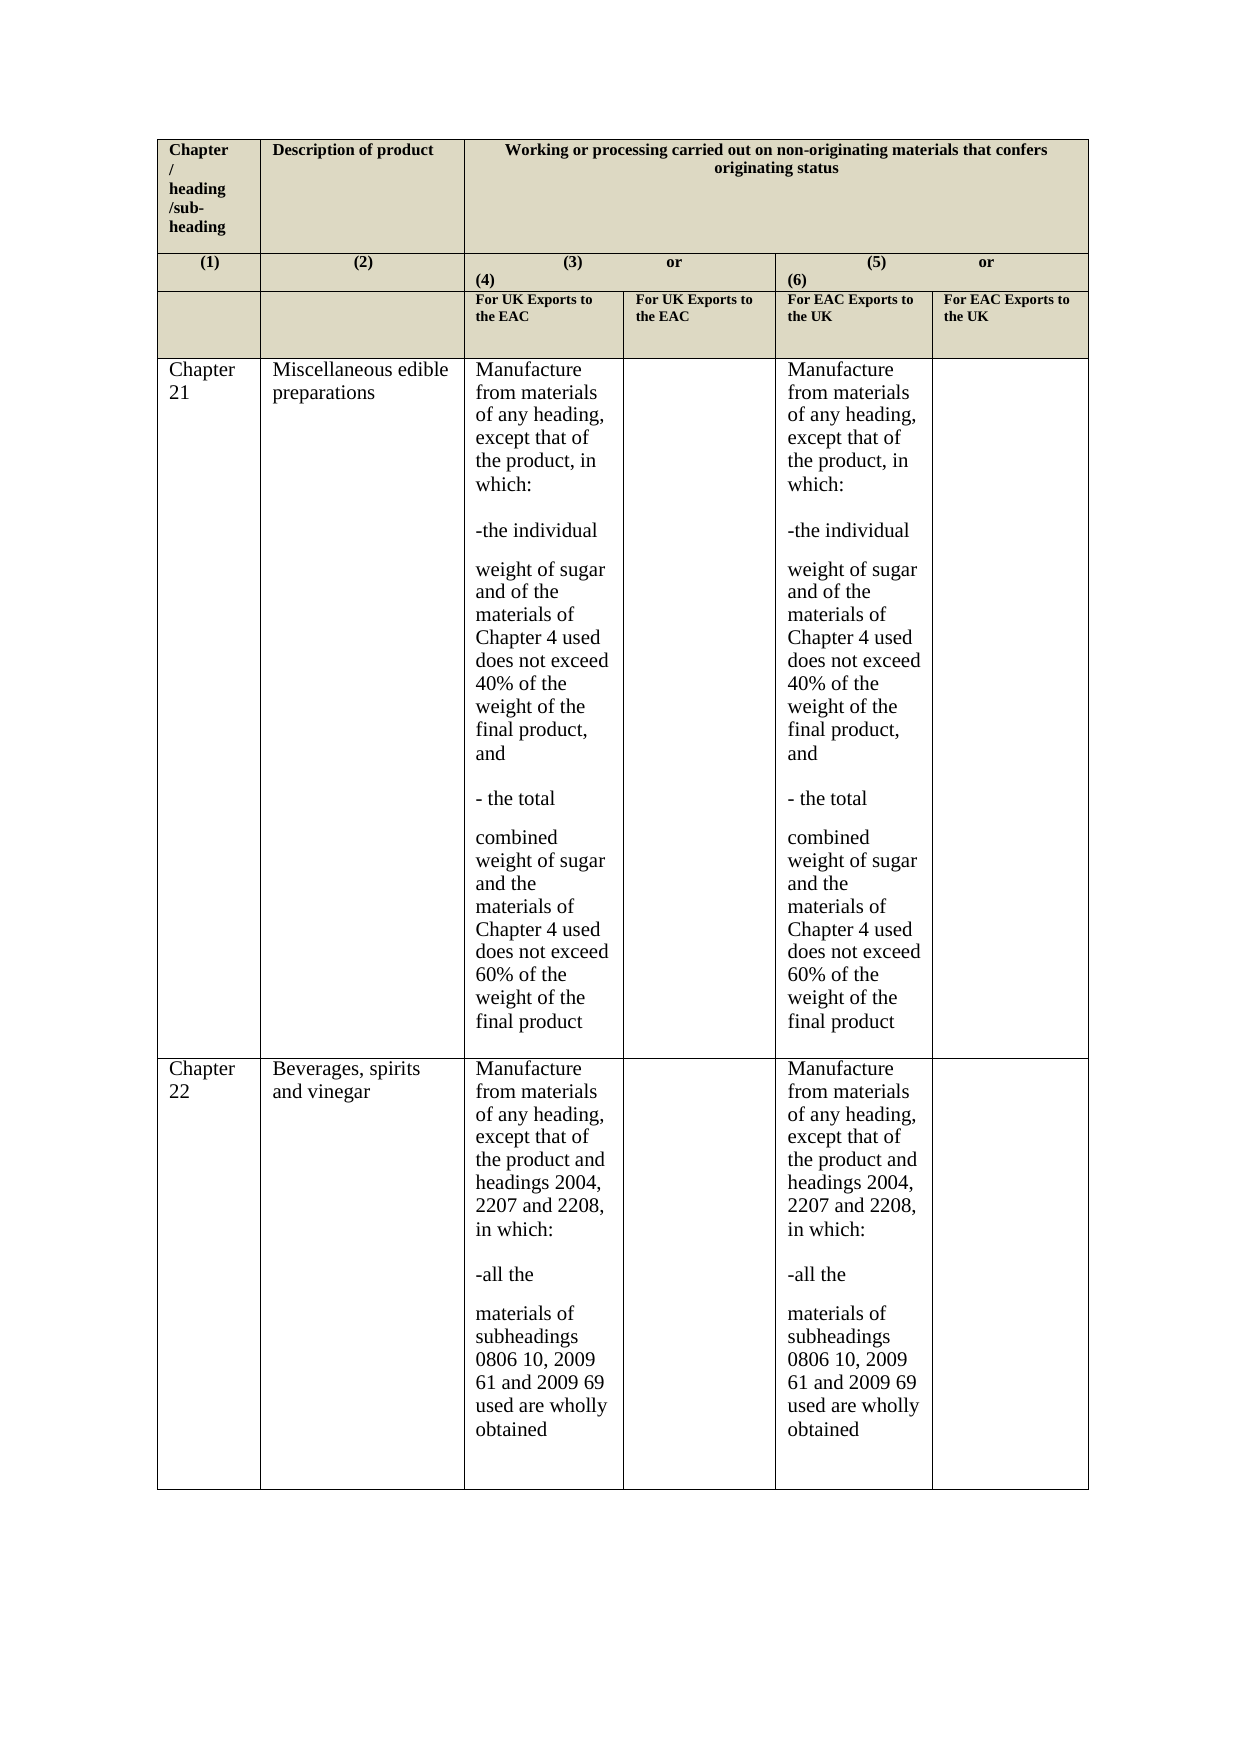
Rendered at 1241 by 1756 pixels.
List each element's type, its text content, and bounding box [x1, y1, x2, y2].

table_cell Chapter 4 used [465, 918, 623, 941]
table_cell in which: [465, 1218, 623, 1253]
table_cell For EAC Exports to the UK [933, 292, 1088, 358]
table_cell [158, 508, 260, 776]
table_cell [261, 508, 464, 776]
table_cell [158, 427, 260, 450]
table_cell combined [465, 827, 623, 849]
table_cell [158, 1195, 260, 1218]
table_cell [158, 450, 260, 473]
table_cell (5) [776, 254, 932, 272]
table_cell final product, [465, 719, 623, 741]
table_cell [158, 473, 260, 508]
table_cell [158, 1126, 260, 1149]
table_cell which: [776, 473, 932, 508]
table_cell which: [465, 473, 623, 508]
table_cell For UK Exports to the EAC [624, 292, 775, 358]
table_cell except that of [465, 427, 623, 450]
table_cell combined [776, 827, 932, 849]
table_cell 60% of the [776, 964, 932, 987]
table_cell Chapter 4 used [776, 627, 932, 650]
table_cell [261, 272, 464, 291]
table_cell obtained [465, 1418, 623, 1489]
table_cell final product, [776, 719, 932, 741]
table_cell and of the [776, 581, 932, 604]
table_cell preparations [261, 381, 464, 404]
table_cell [624, 1059, 775, 1489]
table_cell [158, 272, 260, 291]
table_cell or [624, 254, 775, 272]
table_cell [158, 1253, 260, 1489]
table_cell and the [465, 873, 623, 895]
table_cell of any heading, [776, 404, 932, 427]
table_cell weight of the [465, 696, 623, 718]
table_cell of any heading, [776, 1104, 932, 1126]
table_cell Chapter 4 used [776, 918, 932, 941]
table_cell 2207 and 2208, [776, 1195, 932, 1218]
table_cell 61 and 2009 69 [776, 1372, 932, 1395]
table_cell -the individual [776, 508, 932, 558]
table_cell (2) [261, 254, 464, 272]
table_cell weight of the [776, 987, 932, 1010]
table_cell and the [776, 873, 932, 895]
table_cell [261, 450, 464, 473]
table_cell headings 2004, [776, 1172, 932, 1195]
table_cell 0806 10, 2009 [776, 1349, 932, 1372]
table_cell does not exceed [465, 650, 623, 673]
table_cell [158, 1149, 260, 1172]
table_header Description of product [261, 140, 464, 253]
table_cell Manufacture [465, 1059, 623, 1081]
table_cell headings 2004, [465, 1172, 623, 1195]
table_cell and [776, 741, 932, 776]
table_cell weight of sugar [776, 558, 932, 581]
table_cell - the total [776, 776, 932, 827]
table_cell materials of [465, 895, 623, 918]
table_cell For UK Exports to the EAC [465, 292, 623, 358]
table_cell [261, 1195, 464, 1218]
table_cell used are wholly [465, 1395, 623, 1417]
table_cell [261, 1149, 464, 1172]
table_cell -all the [776, 1253, 932, 1303]
table_cell Beverages, spirits [261, 1059, 464, 1081]
table_cell [933, 1059, 1088, 1489]
table_cell subheadings [776, 1326, 932, 1349]
table_cell except that of [776, 1126, 932, 1149]
table_cell except that of [465, 1126, 623, 1149]
table_cell -all the [465, 1253, 623, 1303]
table_cell [158, 292, 260, 358]
table_cell of any heading, [465, 404, 623, 427]
table_cell used are wholly [776, 1395, 932, 1417]
table_cell Manufacture [465, 359, 623, 381]
table_cell Miscellaneous edible [261, 359, 464, 381]
table_cell materials of [776, 895, 932, 918]
table_cell (4) [465, 272, 624, 291]
table_cell [261, 1218, 464, 1253]
table_cell [261, 1253, 464, 1489]
table_cell 40% of the [465, 673, 623, 696]
table_cell does not exceed [776, 650, 932, 673]
table_header Working or processing carried out on non-originating materials that confers originating status [465, 140, 1088, 253]
table_cell does not exceed [465, 941, 623, 964]
table_cell final product [776, 1010, 932, 1057]
table_cell [932, 272, 1088, 291]
table_cell Manufacture [776, 359, 932, 381]
table_cell [158, 404, 260, 427]
table_cell weight of sugar [465, 558, 623, 581]
table_cell [261, 427, 464, 450]
table_cell the product, in [465, 450, 623, 473]
table_cell materials of [776, 604, 932, 627]
table_cell [261, 1104, 464, 1126]
table_header Chapter/heading/sub-heading [158, 140, 260, 253]
table_cell 60% of the [465, 964, 623, 987]
table_cell Chapter 4 used [465, 627, 623, 650]
table_cell materials of [776, 1303, 932, 1326]
table_cell 0806 10, 2009 [465, 1349, 623, 1372]
table_cell and [465, 741, 623, 776]
table_cell and vinegar [261, 1081, 464, 1103]
table_cell Chapter [158, 359, 260, 381]
table_cell the product and [465, 1149, 623, 1172]
table_cell final product [465, 1010, 623, 1057]
table_cell 2207 and 2208, [465, 1195, 623, 1218]
table_cell [261, 1126, 464, 1149]
table_cell (1) [158, 254, 260, 272]
table_cell 21 [158, 381, 260, 404]
table_cell [158, 1172, 260, 1195]
table_cell from materials [465, 381, 623, 404]
table_cell except that of [776, 427, 932, 450]
table_cell -the individual [465, 508, 623, 558]
table_cell [624, 272, 775, 291]
table_cell 61 and 2009 69 [465, 1372, 623, 1395]
table_cell [158, 1218, 260, 1253]
table_cell (3) [465, 254, 624, 272]
table_cell from materials [776, 381, 932, 404]
table_cell [261, 1172, 464, 1195]
table_cell [624, 359, 775, 1057]
table_cell [158, 1104, 260, 1126]
table_cell For EAC Exports to the UK [776, 292, 932, 358]
table_cell [261, 473, 464, 508]
table_cell or [932, 254, 1088, 272]
table_cell obtained [776, 1418, 932, 1489]
table_cell [933, 359, 1088, 1057]
table_cell [261, 776, 464, 1057]
table_cell 40% of the [776, 673, 932, 696]
table_cell from materials [465, 1081, 623, 1103]
table_cell materials of [465, 604, 623, 627]
table_cell weight of sugar [465, 850, 623, 872]
table_cell [261, 292, 464, 358]
table_cell from materials [776, 1081, 932, 1103]
table_cell Chapter [158, 1059, 260, 1081]
table_cell materials of [465, 1303, 623, 1326]
table_cell the product and [776, 1149, 932, 1172]
table_cell weight of sugar [776, 850, 932, 872]
table_cell [158, 776, 260, 1057]
table_cell and of the [465, 581, 623, 604]
table_cell [261, 404, 464, 427]
table_cell 22 [158, 1081, 260, 1103]
table_cell does not exceed [776, 941, 932, 964]
table_cell of any heading, [465, 1104, 623, 1126]
table_cell - the total [465, 776, 623, 827]
table_cell the product, in [776, 450, 932, 473]
table_cell subheadings [465, 1326, 623, 1349]
table_cell in which: [776, 1218, 932, 1253]
table_cell (6) [776, 272, 932, 291]
table_cell weight of the [776, 696, 932, 718]
table_cell weight of the [465, 987, 623, 1010]
table_cell Manufacture [776, 1059, 932, 1081]
